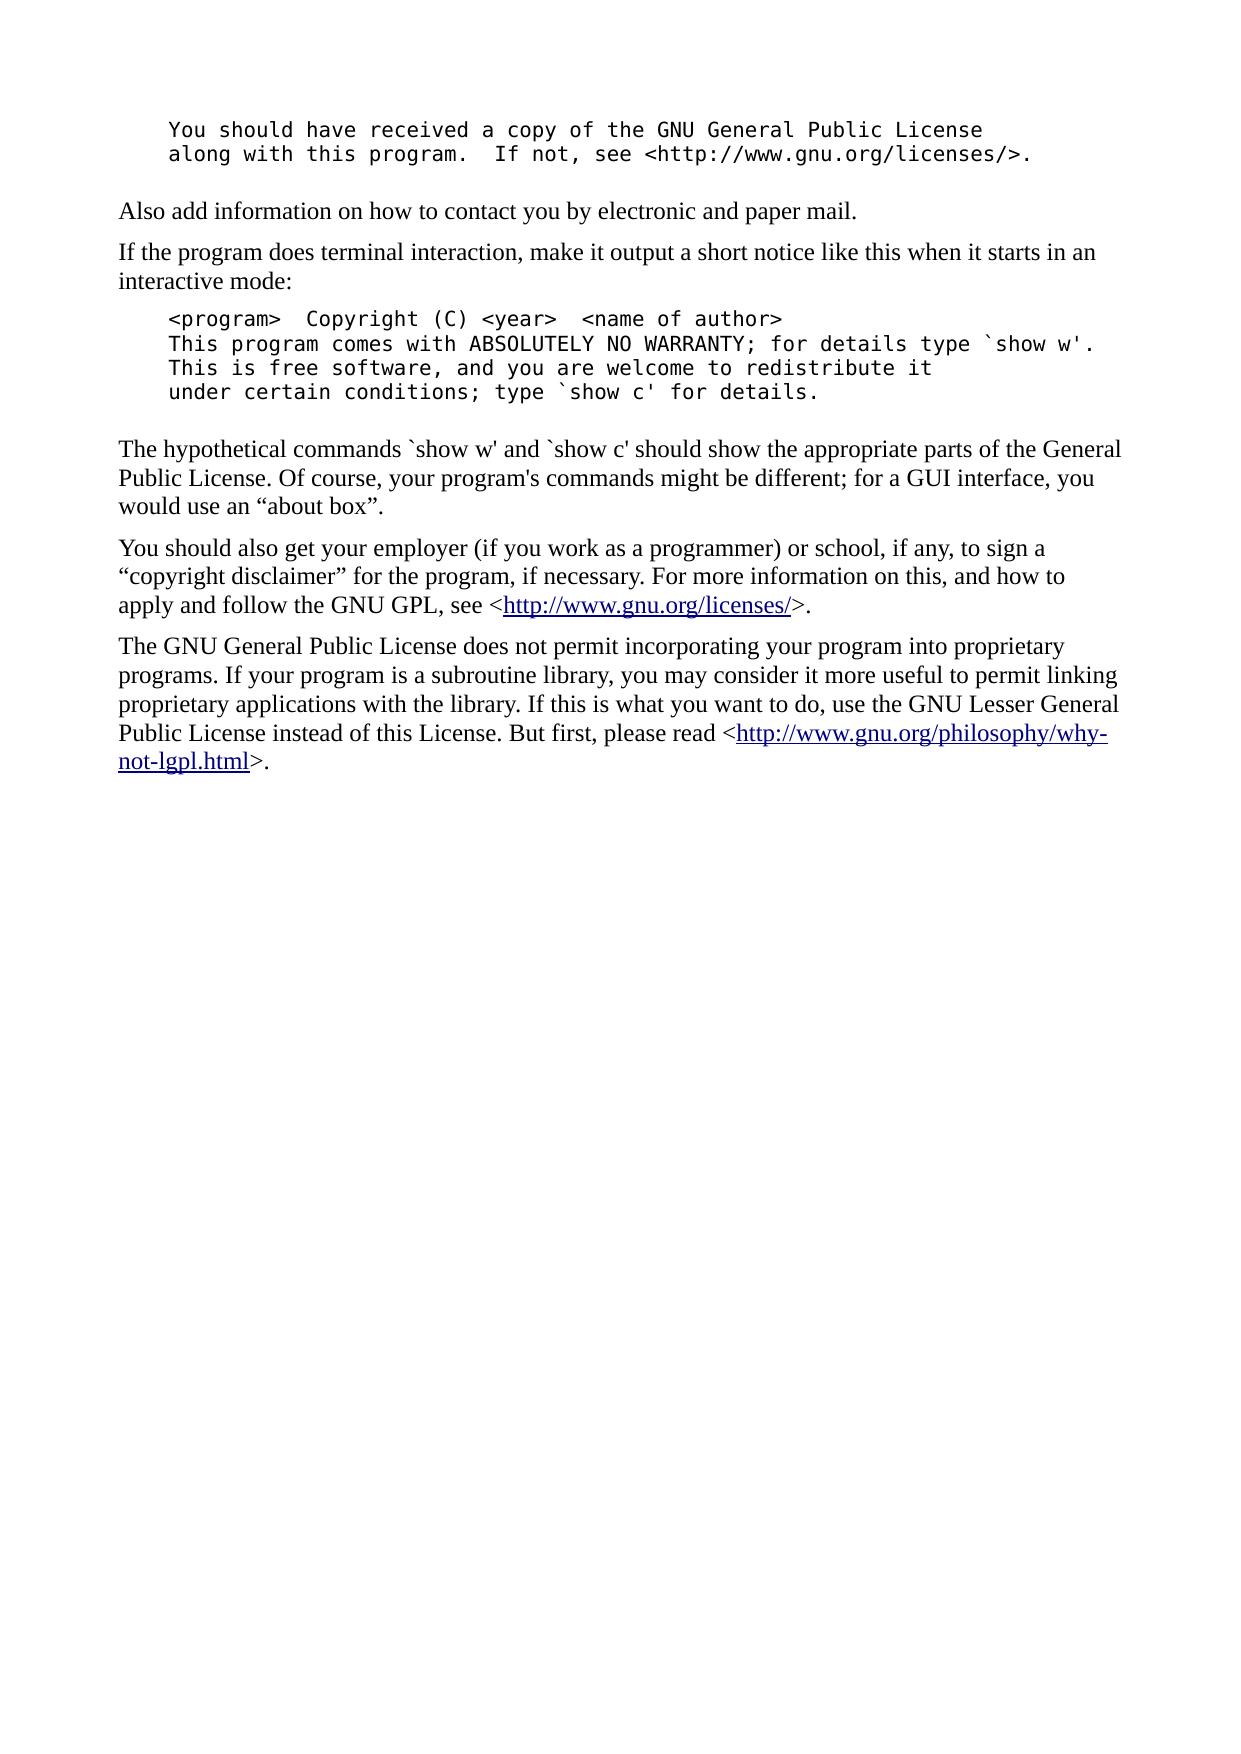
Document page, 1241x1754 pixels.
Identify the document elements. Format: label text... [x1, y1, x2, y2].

text under certain conditions; type `show c' for details. [118, 380, 1122, 404]
text The GNU General Public License does not permit incorporating your program into proprietary programs. If your program is a subroutine library, you may consider it more useful to permit linking proprietary applications with the library. If this is what you want to do, use the GNU Lesser General Public License instead of this License. But first, please read <http://www.gnu.org/philosophy/why-not-lgpl.html>. [118, 631, 1122, 775]
text <program> Copyright (C) <year> <name of author> [118, 307, 1122, 332]
text You should have received a copy of the GNU General Public License [118, 118, 1122, 142]
text If the program does terminal interaction, make it output a short notice like this when it starts in an interactive mode: [118, 237, 1122, 295]
text This program comes with ABSOLUTELY NO WARRANTY; for details type `show w'. [118, 332, 1122, 356]
text You should also get your employer (if you work as a programmer) or school, if any, to sign a “copyright disclaimer” for the program, if necessary. For more information on this, and how to apply and follow the GNU GPL, see <http://www.gnu.org/licenses/>. [118, 533, 1122, 619]
text The hypothetical commands `show w' and `show c' should show the appropriate parts of the General Public License. Of course, your program's commands might be different; for a GUI interface, you would use an “about box”. [118, 434, 1122, 520]
text along with this program. If not, see <http://www.gnu.org/licenses/>. [118, 142, 1122, 167]
text Also add information on how to contact you by electronic and paper mail. [118, 196, 1122, 225]
text This is free software, and you are welcome to redistribute it [118, 356, 1122, 380]
